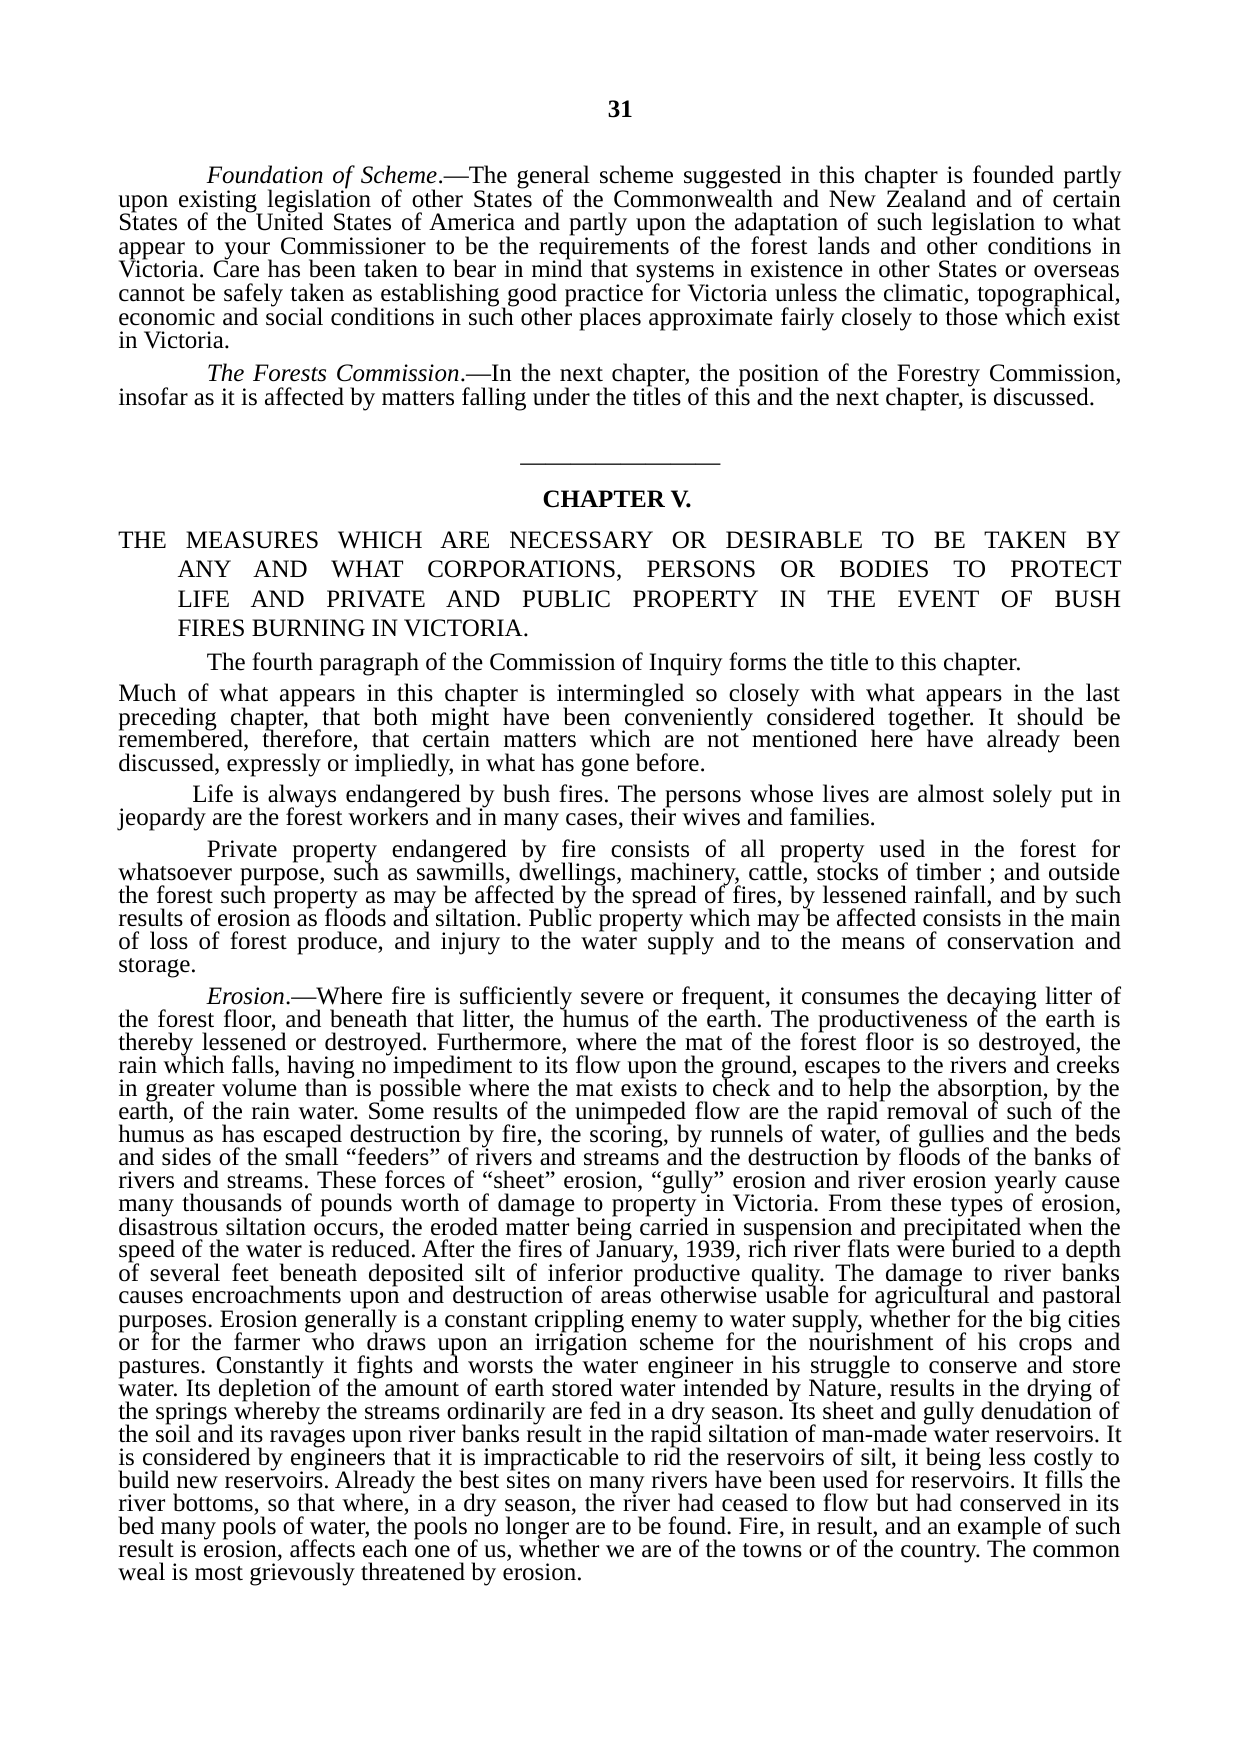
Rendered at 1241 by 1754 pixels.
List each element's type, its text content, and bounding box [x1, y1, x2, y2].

text Life is always endangered by bush fires. The persons whose lives are almost solely put in jeopardy are the forest workers and in many cases, their wives and families. [118, 784, 1122, 831]
text The Forests Commission.—In the next chapter, the position of the Forestry Commission, insofar as it is affected by matters falling under the titles of this and the next chapter, is discussed. [118, 362, 1122, 410]
text Much of what appears in this chapter is intermingled so closely with what appears in the last preceding chapter, that both might have been conveniently considered together. It should be remembered, therefore, that certain matters which are not mentioned here have already been discussed, expressly or impliedly, in what has gone before. [118, 683, 1122, 776]
text ———————— [118, 451, 1122, 475]
text CHAPTER V. [118, 484, 1122, 512]
text Private property endangered by fire consists of all property used in the forest for whatsoever purpose, such as sawmills, dwellings, machinery, cattle, stocks of timber ; and outside the forest such property as may be affected by the spread of fires, by lessened rainfall, and by such results of erosion as floods and siltation. Public property which may be affected consists in the main of loss of forest produce, and injury to the water supply and to the means of conservation and storage. [118, 839, 1122, 977]
text The fourth paragraph of the Commission of Inquiry forms the title to this chapter. [118, 652, 1122, 675]
text Erosion.—Where fire is sufficiently severe or frequent, it consumes the decaying litter of the forest floor, and beneath that litter, the humus of the earth. The productiveness of the earth is thereby lessened or destroyed. Furthermore, where the mat of the forest floor is so destroyed, the rain which falls, having no impediment to its flow upon the ground, escapes to the rivers and creeks in greater volume than is possible where the mat exists to check and to help the absorption, by the earth, of the rain water. Some results of the unimpeded flow are the rapid removal of such of the humus as has escaped destruction by fire, the scoring, by runnels of water, of gullies and the beds and sides of the small “feeders” of rivers and streams and the destruction by floods of the banks of rivers and streams. These forces of “sheet” erosion, “gully” erosion and river erosion yearly cause many thousands of pounds worth of damage to property in Victoria. From these types of erosion, disastrous siltation occurs, the eroded matter being carried in suspension and precipitated when the speed of the water is reduced. After the fires of January, 1939, rich river flats were buried to a depth of several feet beneath deposited silt of inferior productive quality. The damage to river banks causes encroachments upon and destruction of areas otherwise usable for agricultural and pastoral purposes. Erosion generally is a constant crippling enemy to water supply, whether for the big cities or for the farmer who draws upon an irrigation scheme for the nourishment of his crops and pastures. Constantly it fights and worsts the water engineer in his struggle to conserve and store water. Its depletion of the amount of earth stored water intended by Nature, results in the drying of the springs whereby the streams ordinarily are fed in a dry season. Its sheet and gully denudation of the soil and its ravages upon river banks result in the rapid siltation of man-made water reservoirs. It is considered by engineers that it is impracticable to rid the reservoirs of silt, it being less costly to build new reservoirs. Already the best sites on many rivers have been used for reservoirs. It fills the river bottoms, so that where, in a dry season, the river had ceased to flow but had conserved in its bed many pools of water, the pools no longer are to be found. Fire, in result, and an example of such result is erosion, affects each one of us, whether we are of the towns or of the country. The common weal is most grievously threatened by erosion. [118, 986, 1122, 1585]
text Foundation of Scheme.—The general scheme suggested in this chapter is founded partly upon existing legislation of other States of the Commonwealth and New Zealand and of certain States of the United States of America and partly upon the adaptation of such legislation to what appear to your Commissioner to be the requirements of the forest lands and other conditions in Victoria. Care has been taken to bear in mind that systems in existence in other States or overseas cannot be safely taken as establishing good practice for Victoria unless the climatic, topographical, economic and social conditions in such other places approximate fairly closely to those which exist in Victoria. [118, 164, 1122, 354]
text THE MEASURES WHICH ARE NECESSARY OR DESIRABLE TO BE TAKEN BY ANY AND WHAT CORPORATIONS, PERSONS OR BODIES TO PROTECT LIFE AND PRIVATE AND PUBLIC PROPERTY IN THE EVENT OF BUSH FIRES BURNING IN VICTORIA. [118, 525, 1122, 643]
